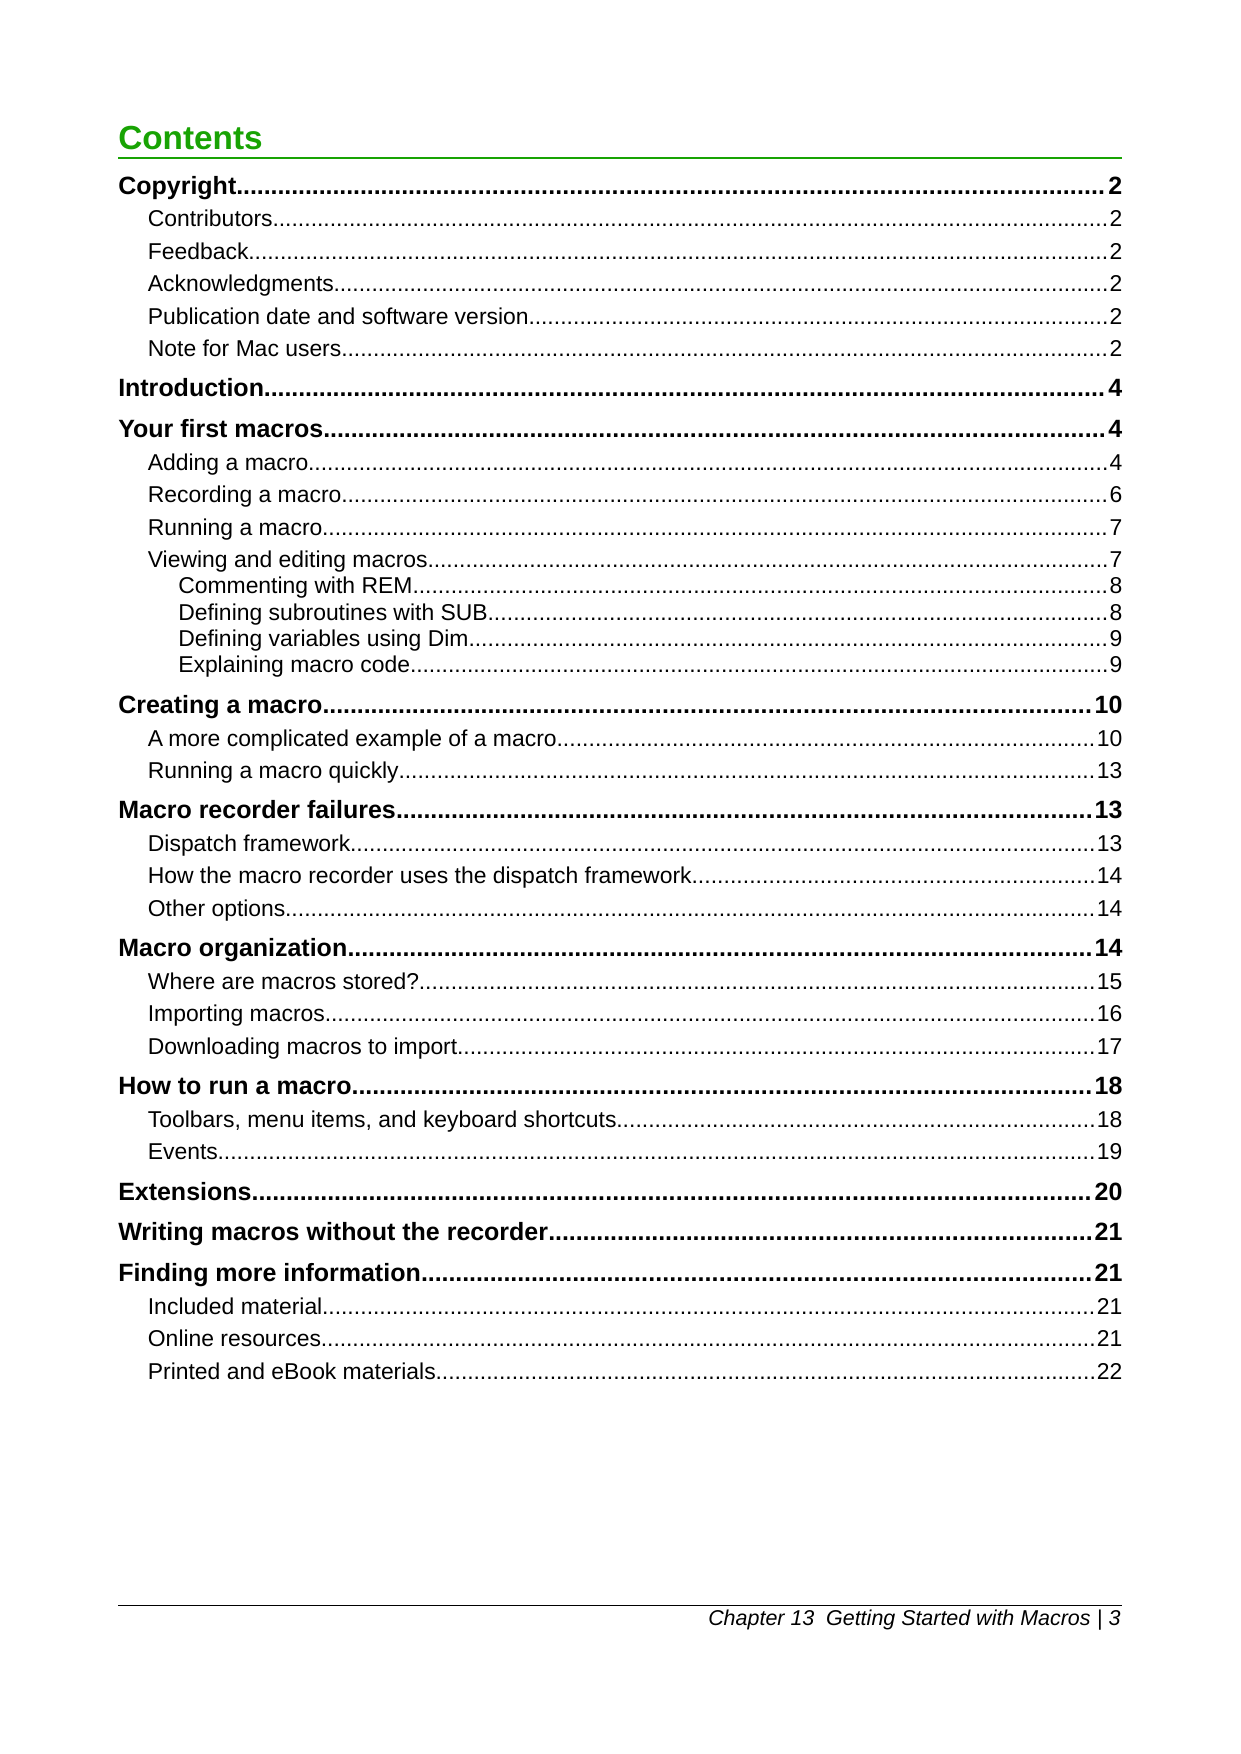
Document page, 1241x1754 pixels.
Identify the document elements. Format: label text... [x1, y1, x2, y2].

text Extensions 20 [118, 1177, 1122, 1205]
text Included material 21 [148, 1293, 1122, 1319]
text Your first macros 4 [118, 414, 1122, 443]
text Note for Mac users 2 [148, 335, 1122, 361]
text Recording a macro 6 [148, 481, 1122, 508]
text Running a macro 7 [148, 514, 1122, 540]
text Dispatch framework 13 [148, 830, 1122, 856]
text Online resources 21 [148, 1325, 1122, 1352]
text Feedback 2 [148, 238, 1122, 264]
subtitle Contents [118, 118, 1122, 157]
text Events 19 [148, 1138, 1122, 1165]
text Running a macro quickly 13 [148, 757, 1122, 783]
text Where are macros stored? 15 [148, 968, 1122, 994]
text A more complicated example of a macro 10 [148, 724, 1122, 751]
text Importing macros 16 [148, 1000, 1122, 1027]
text Defining subroutines with SUB 8 [178, 599, 1122, 625]
text Contributors 2 [148, 205, 1122, 232]
text Copyright 2 [118, 171, 1122, 199]
text Macro organization 14 [118, 933, 1122, 962]
text Downloading macros to import 17 [148, 1033, 1122, 1059]
text Writing macros without the recorder 21 [118, 1217, 1122, 1246]
text Commenting with REM 8 [178, 572, 1122, 599]
text Acknowledgments 2 [148, 270, 1122, 297]
text Adding a macro 4 [148, 449, 1122, 475]
text Explaining macro code 9 [178, 651, 1122, 678]
text Viewing and editing macros 7 [148, 546, 1122, 572]
text Printed and eBook materials 22 [148, 1358, 1122, 1384]
text Other options 14 [148, 895, 1122, 921]
text Toolbars, menu items, and keyboard shortcuts 18 [148, 1106, 1122, 1132]
text How to run a macro 18 [118, 1071, 1122, 1100]
text Introduction 4 [118, 373, 1122, 402]
text Finding more information 21 [118, 1258, 1122, 1287]
text Publication date and software version 2 [148, 303, 1122, 329]
text Creating a macro 10 [118, 690, 1122, 718]
text How the macro recorder uses the dispatch framework 14 [148, 862, 1122, 889]
text Macro recorder failures 13 [118, 795, 1122, 824]
text Defining variables using Dim 9 [178, 625, 1122, 651]
